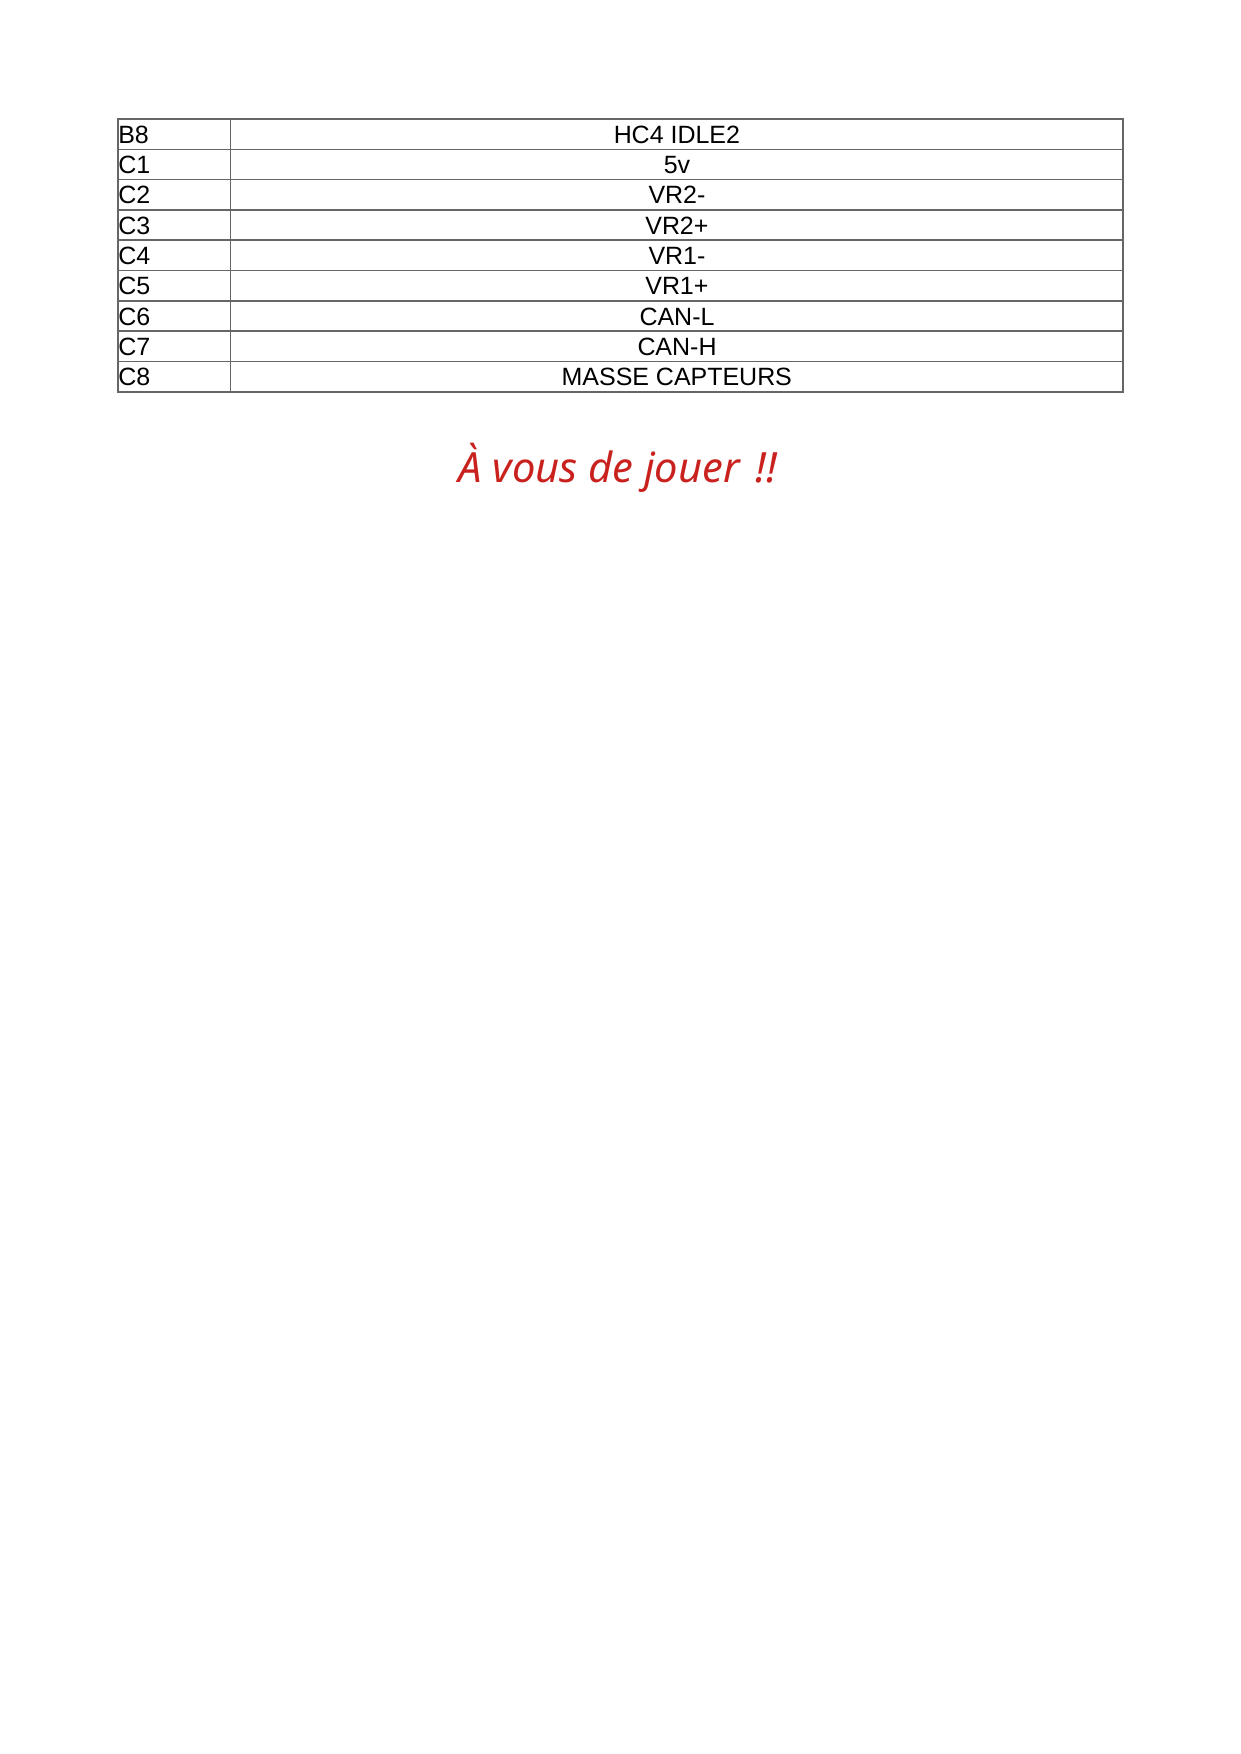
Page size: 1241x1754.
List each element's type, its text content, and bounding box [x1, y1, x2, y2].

table_cell CAN-H [231, 332, 1122, 361]
table_cell C3 [119, 211, 230, 239]
table_cell C8 [119, 362, 230, 391]
table_cell B8 [119, 120, 230, 148]
table_cell C6 [119, 302, 230, 330]
table_cell VR1+ [231, 271, 1122, 300]
table_cell VR2- [231, 180, 1122, 209]
table_cell C5 [119, 271, 230, 300]
table_cell C1 [119, 150, 230, 179]
table_cell 5v [231, 150, 1122, 179]
table_cell HC4 IDLE2 [231, 120, 1122, 148]
table_cell C7 [119, 332, 230, 361]
table_cell C4 [119, 241, 230, 270]
table_cell VR2+ [231, 211, 1122, 239]
table_cell MASSE CAPTEURS [231, 362, 1122, 391]
table_cell VR1- [231, 241, 1122, 270]
table_cell CAN-L [231, 302, 1122, 330]
table_cell C2 [119, 180, 230, 209]
text À vous de jouer !! [118, 438, 1122, 495]
